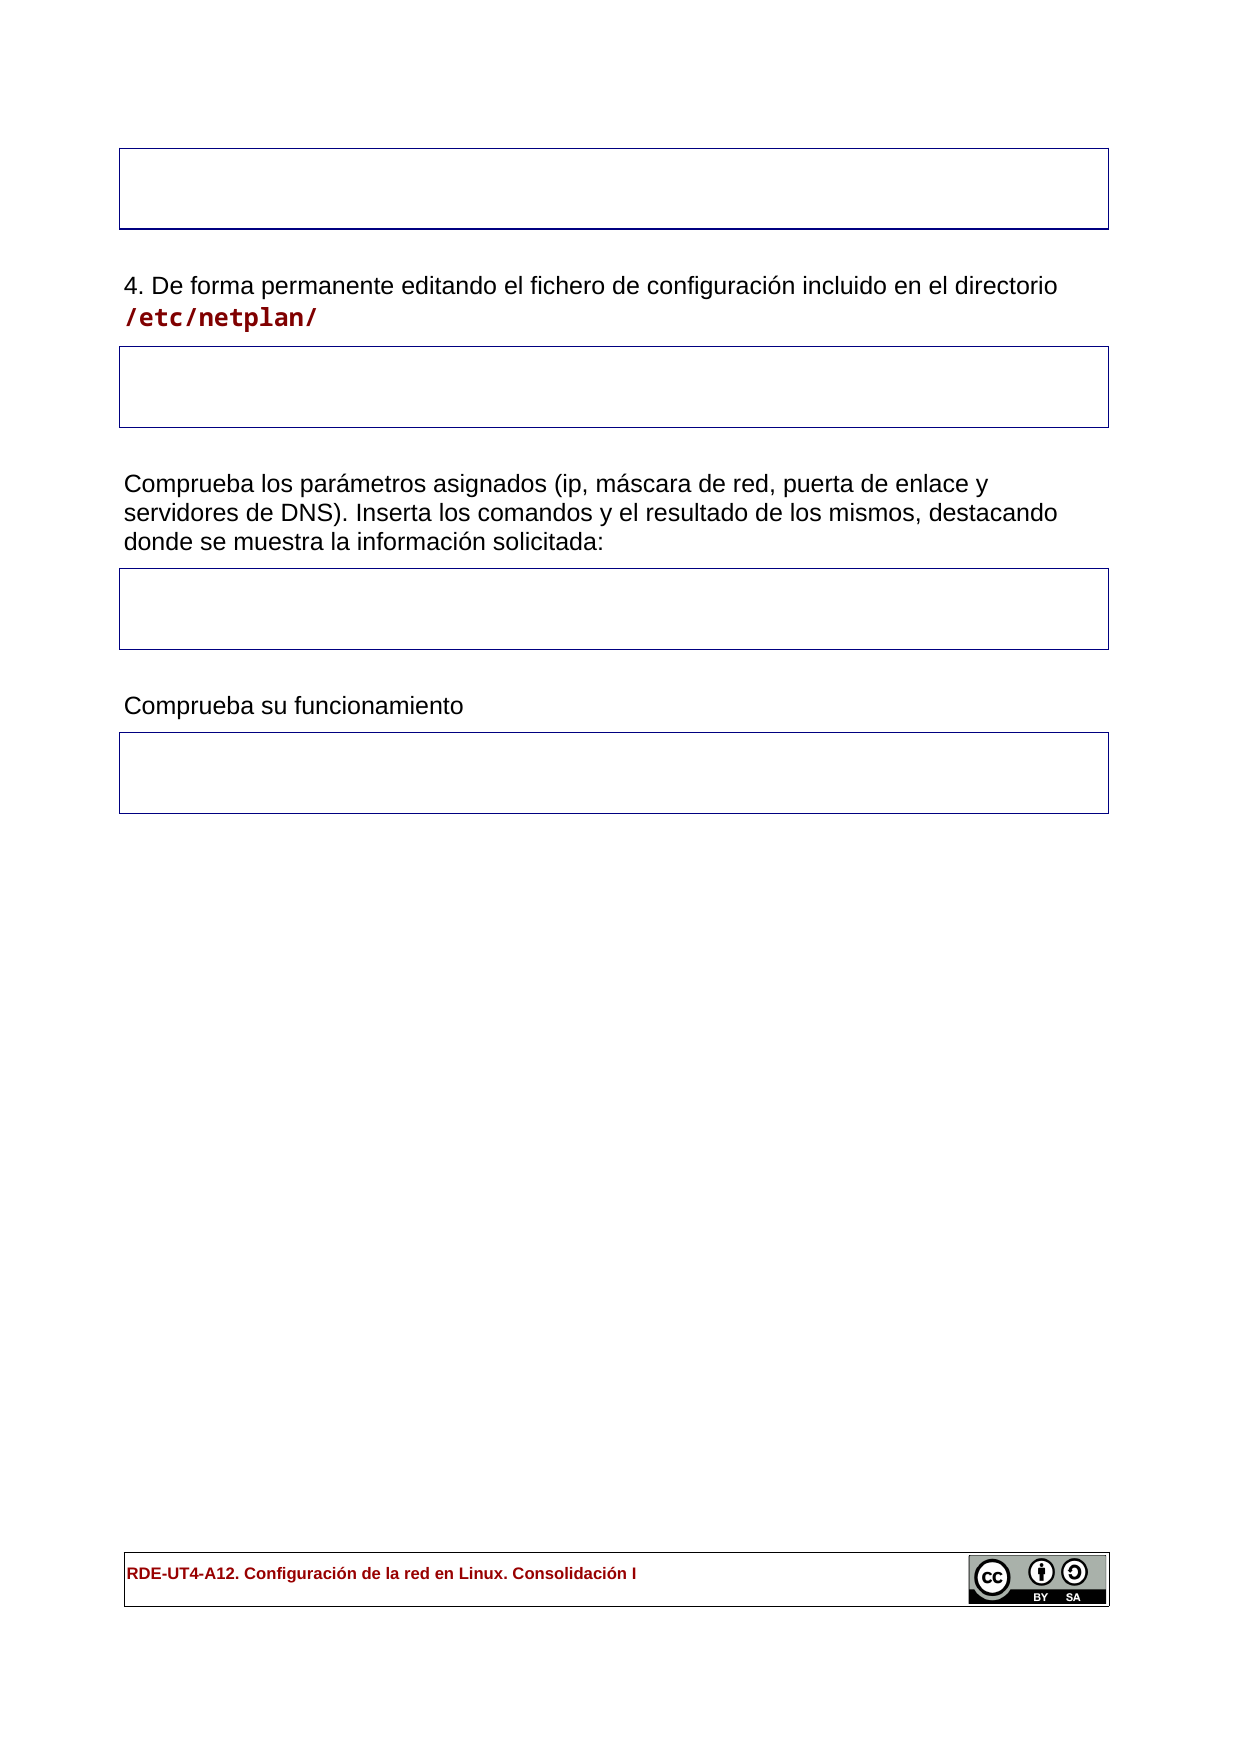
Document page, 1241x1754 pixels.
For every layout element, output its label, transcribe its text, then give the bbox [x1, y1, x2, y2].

text 4. De forma permanente editando el fichero de configuración incluido en el directorio /etc/netplan/ [123, 271, 1109, 333]
table_header [120, 569, 1108, 649]
text Comprueba su funcionamiento [123, 691, 1109, 720]
table_header [120, 149, 1108, 228]
table_header [120, 733, 1108, 813]
text Comprueba los parámetros asignados (ip, máscara de red, puerta de enlace y servidores de DNS). Inserta los comandos y el resultado de los mismos, destacando donde se muestra la información solicitada: [123, 469, 1109, 555]
picture [968, 1555, 1107, 1604]
table_header [120, 347, 1108, 427]
